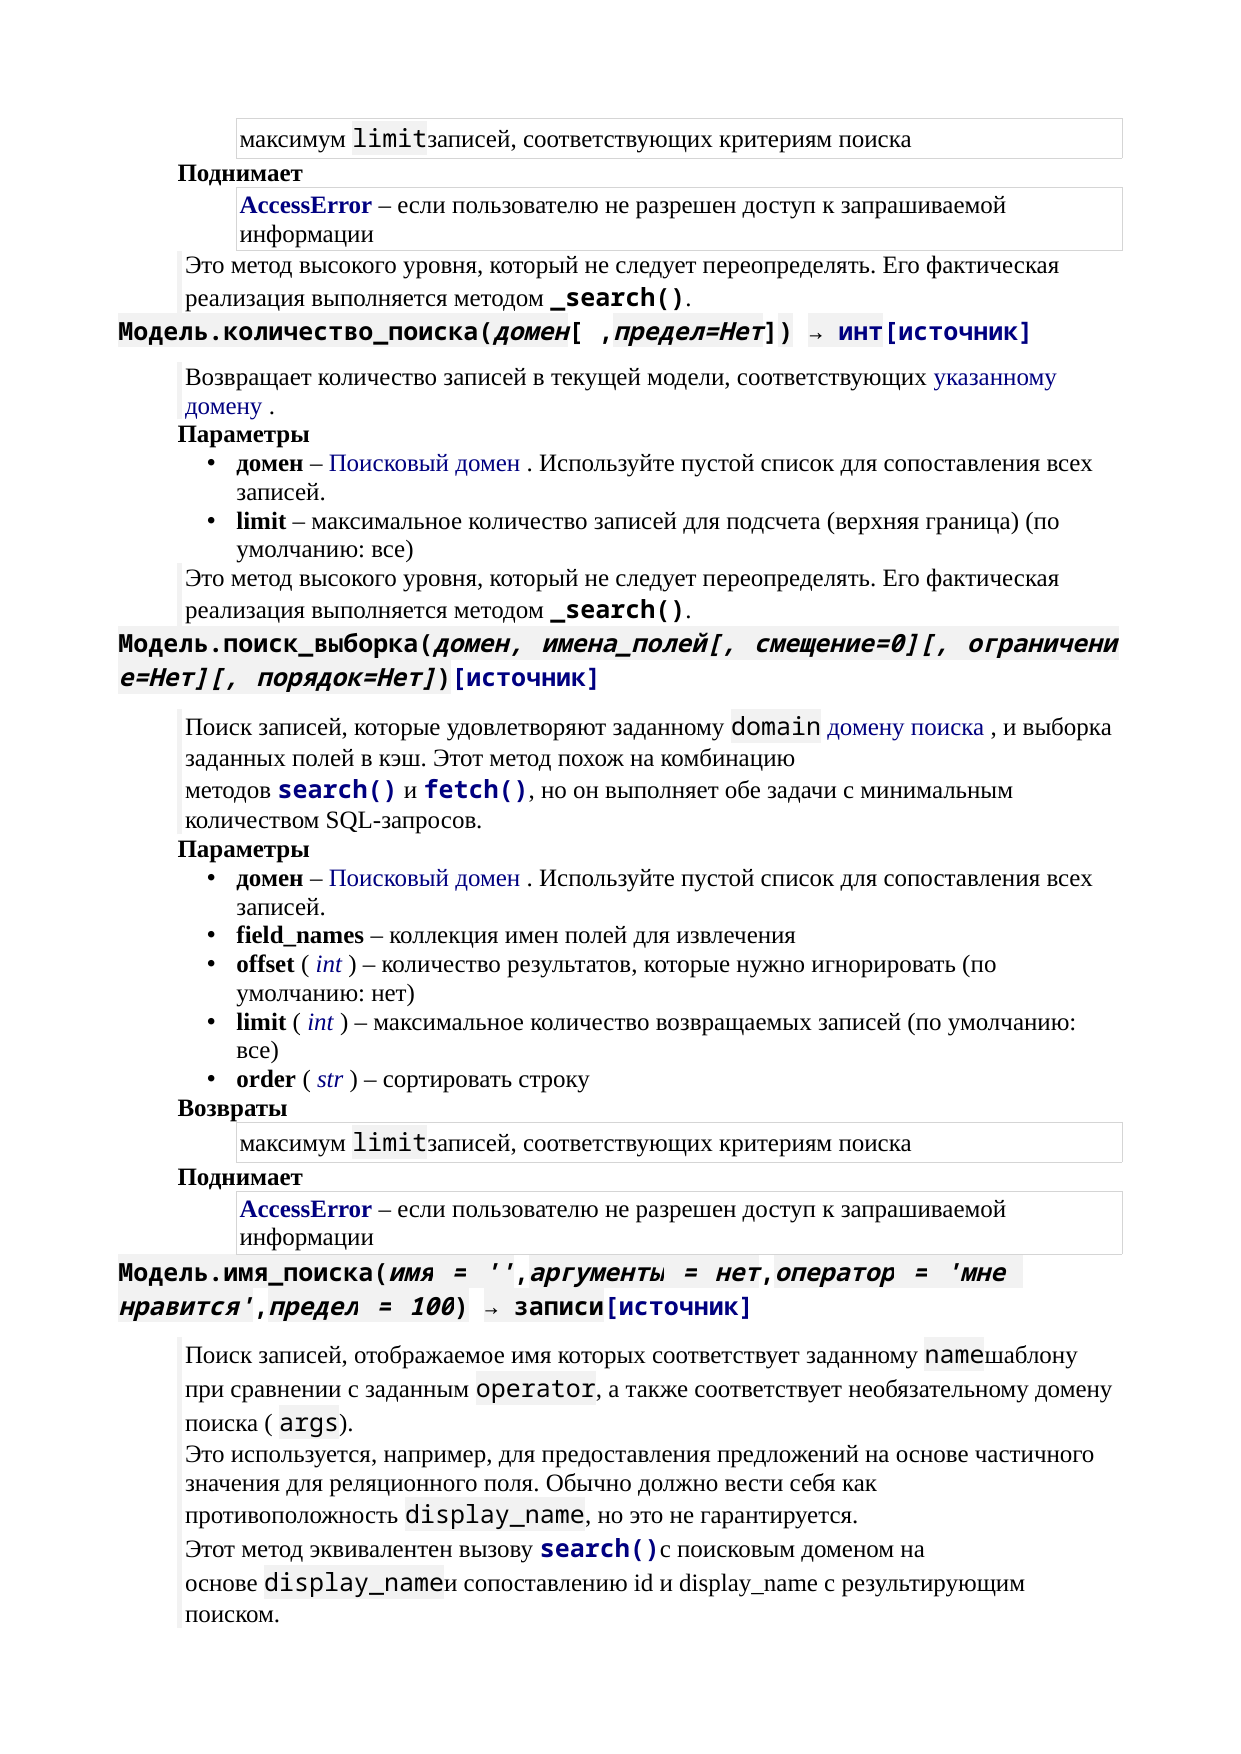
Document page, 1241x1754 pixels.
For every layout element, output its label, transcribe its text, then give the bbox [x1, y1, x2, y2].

list limit ( int ) – максимальное количество возвращаемых записей (по умолчанию: все) [236, 1007, 1122, 1064]
list field_names – коллекция имен полей для извлечения [236, 921, 1122, 949]
list Это метод высокого уровня, который не следует переопределять. Его фактическая реализация выполняется методом _search(). [182, 563, 1122, 626]
list Возвращает количество записей в текущей модели, соответствующих указанному домену . [182, 362, 1122, 419]
list AccessError – если пользователю не разрешен доступ к запрашиваемой информации [237, 1192, 1122, 1254]
list максимум limitзаписей, соответствующих критериям поиска [237, 119, 1122, 158]
subtitle Модель.имя_поиска(имя = '',аргументы = нет,оператор = 'мне нравится',предел = 100) → записи[источник] [118, 1254, 1122, 1322]
subtitle Параметры [177, 834, 1122, 863]
list limit – максимальное количество записей для подсчета (верхняя граница) (по умолчанию: все) [236, 506, 1122, 563]
list AccessError – если пользователю не разрешен доступ к запрашиваемой информации [237, 188, 1122, 250]
subtitle Возвраты [177, 1093, 1122, 1122]
list Это используется, например, для предоставления предложений на основе частичного значения для реляционного поля. Обычно должно вести себя как противоположность display_name, но это не гарантируется. [182, 1439, 1122, 1531]
list максимум limitзаписей, соответствующих критериям поиска [237, 1123, 1122, 1162]
subtitle Модель.поиск_выборка(домен, имена_полей[, смещение=0][, ограничение=Нет][, порядок=Нет])[источник] [118, 626, 1122, 694]
list домен – Поисковый домен . Используйте пустой список для сопоставления всех записей. [236, 863, 1122, 921]
list Это метод высокого уровня, который не следует переопределять. Его фактическая реализация выполняется методом _search(). [182, 251, 1122, 313]
subtitle Параметры [177, 419, 1122, 448]
list Поиск записей, отображаемое имя которых соответствует заданному nameшаблону при сравнении с заданным operator, а также соответствует необязательному домену поиска ( args). [182, 1337, 1122, 1439]
list Поиск записей, которые удовлетворяют заданному domain домену поиска , и выборка заданных полей в кэш. Этот метод похож на комбинацию методов search() и fetch(), но он выполняет обе задачи с минимальным количеством SQL-запросов. [182, 709, 1122, 834]
list Этот метод эквивалентен вызову search()с поисковым доменом на основе display_nameи сопоставлению id и display_name с результирующим поиском. [182, 1531, 1122, 1628]
list offset ( int ) – количество результатов, которые нужно игнорировать (по умолчанию: нет) [236, 949, 1122, 1007]
subtitle Модель.количество_поиска(домен[ ,предел=Нет]) → инт[источник] [118, 313, 1122, 347]
subtitle Поднимает [177, 1162, 1122, 1191]
list домен – Поисковый домен . Используйте пустой список для сопоставления всех записей. [236, 448, 1122, 506]
subtitle Поднимает [177, 158, 1122, 187]
list order ( str ) – сортировать строку [236, 1064, 1122, 1093]
